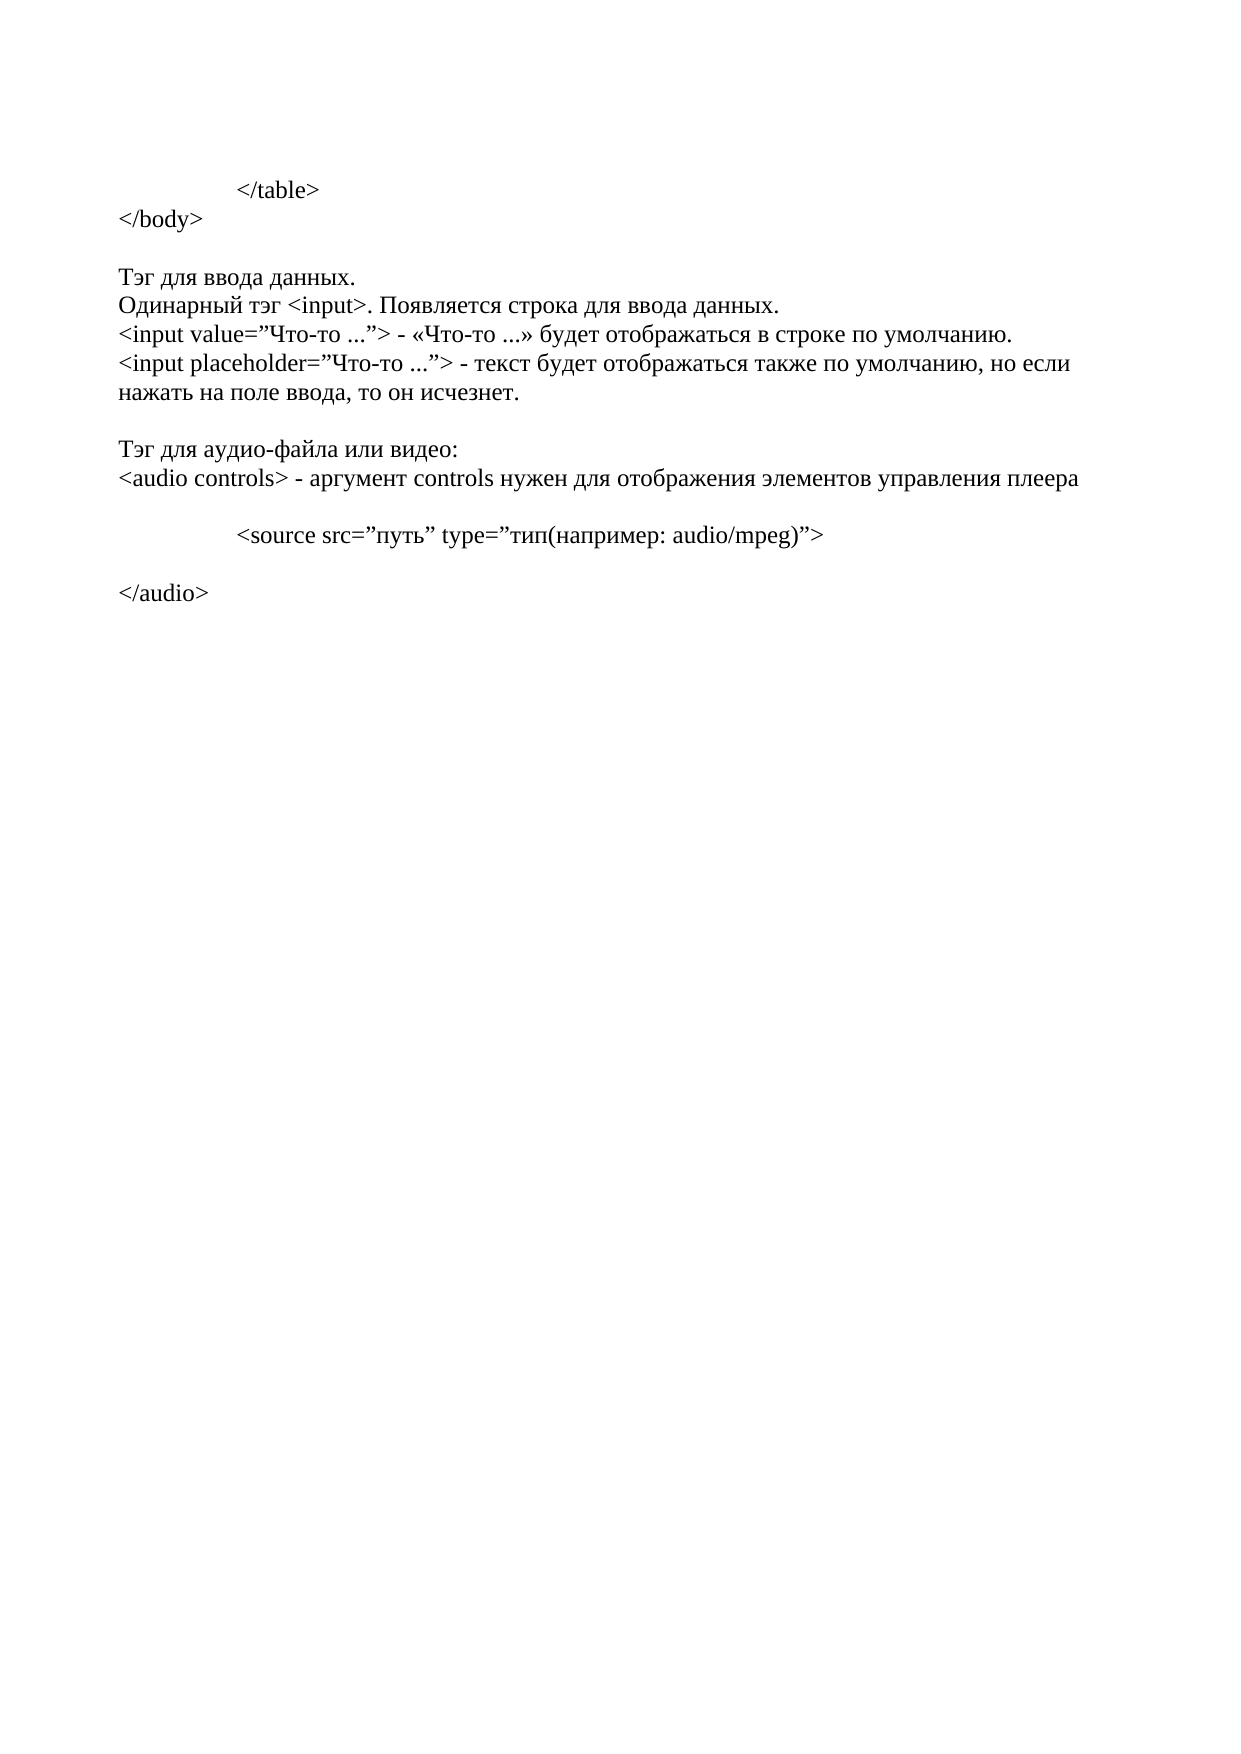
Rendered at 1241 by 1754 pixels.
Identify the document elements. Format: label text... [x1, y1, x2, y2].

text </table> [118, 176, 1122, 204]
text <input value=”Что-то ...”> - «Что-то ...» будет отображаться в строке по умолчанию. [118, 319, 1122, 348]
text Тэг для аудио-файла или видео: [118, 434, 1122, 463]
text <input placeholder=”Что-то ...”> - текст будет отображаться также по умолчанию, но если нажать на поле ввода, то он исчезнет. [118, 348, 1122, 406]
text </audio> [118, 578, 1122, 607]
text Тэг для ввода данных. [118, 262, 1122, 291]
text <source src=”путь” type=”тип(например: audio/mpeg)”> [118, 521, 1122, 549]
text </body> [118, 204, 1122, 233]
text <audio controls> - аргумент controls нужен для отображения элементов управления плеера [118, 463, 1122, 492]
text Одинарный тэг <input>. Появляется строка для ввода данных. [118, 291, 1122, 319]
